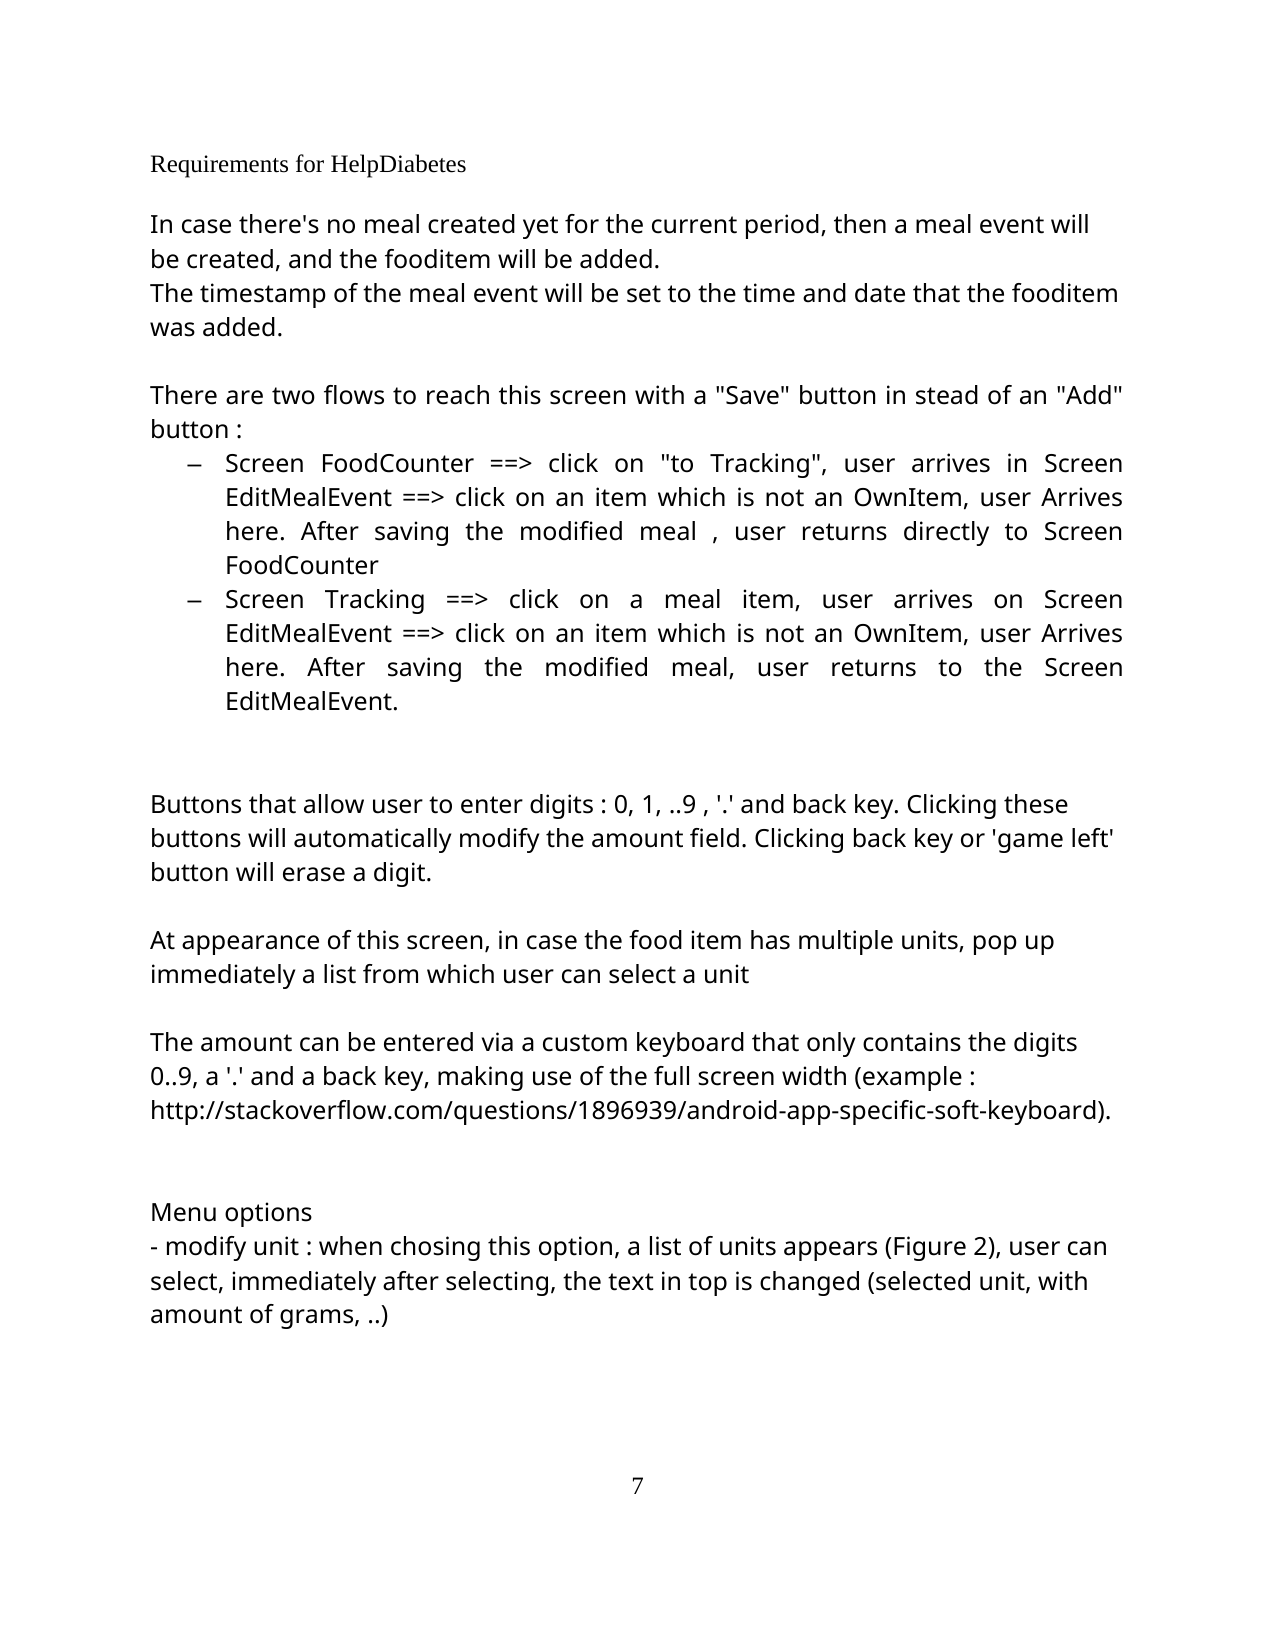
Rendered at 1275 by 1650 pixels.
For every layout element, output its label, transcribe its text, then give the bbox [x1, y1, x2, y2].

text In case there's no meal created yet for the current period, then a meal event will be created, and the fooditem will be added. [150, 207, 1125, 275]
text At appearance of this screen, in case the food item has multiple units, pop up immediately a list from which user can select a unit [150, 922, 1125, 991]
text - modify unit : when chosing this option, a list of units appears (Figure 2), user can select, immediately after selecting, the text in top is changed (selected unit, with amount of grams, ..) [150, 1229, 1125, 1331]
text The amount can be entered via a custom keyboard that only contains the digits 0..9, a '.' and a back key, making use of the full screen width (example : http://stackoverflow.com/questions/1896939/android-app-specific-soft-keyboard). [150, 1025, 1125, 1127]
text Buttons that allow user to enter digits : 0, 1, ..9 , '.' and back key. Clicking these buttons will automatically modify the amount field. Clicking back key or 'game left' button will erase a digit. [150, 786, 1125, 888]
text Menu options [150, 1195, 1125, 1229]
list Screen FoodCounter ==> click on "to Tracking", user arrives in Screen EditMealEvent ==> click on an item which is not an OwnItem, user Arrives here. After saving the modified meal , user returns directly to Screen FoodCounter [187, 446, 1125, 582]
text There are two flows to reach this screen with a "Save" button in stead of an "Add" button : [150, 377, 1125, 446]
text The timestamp of the meal event will be set to the time and date that the fooditem was added. [150, 275, 1125, 343]
list Screen Tracking ==> click on a meal item, user arrives on Screen EditMealEvent ==> click on an item which is not an OwnItem, user Arrives here. After saving the modified meal, user returns to the Screen EditMealEvent. [187, 582, 1125, 718]
